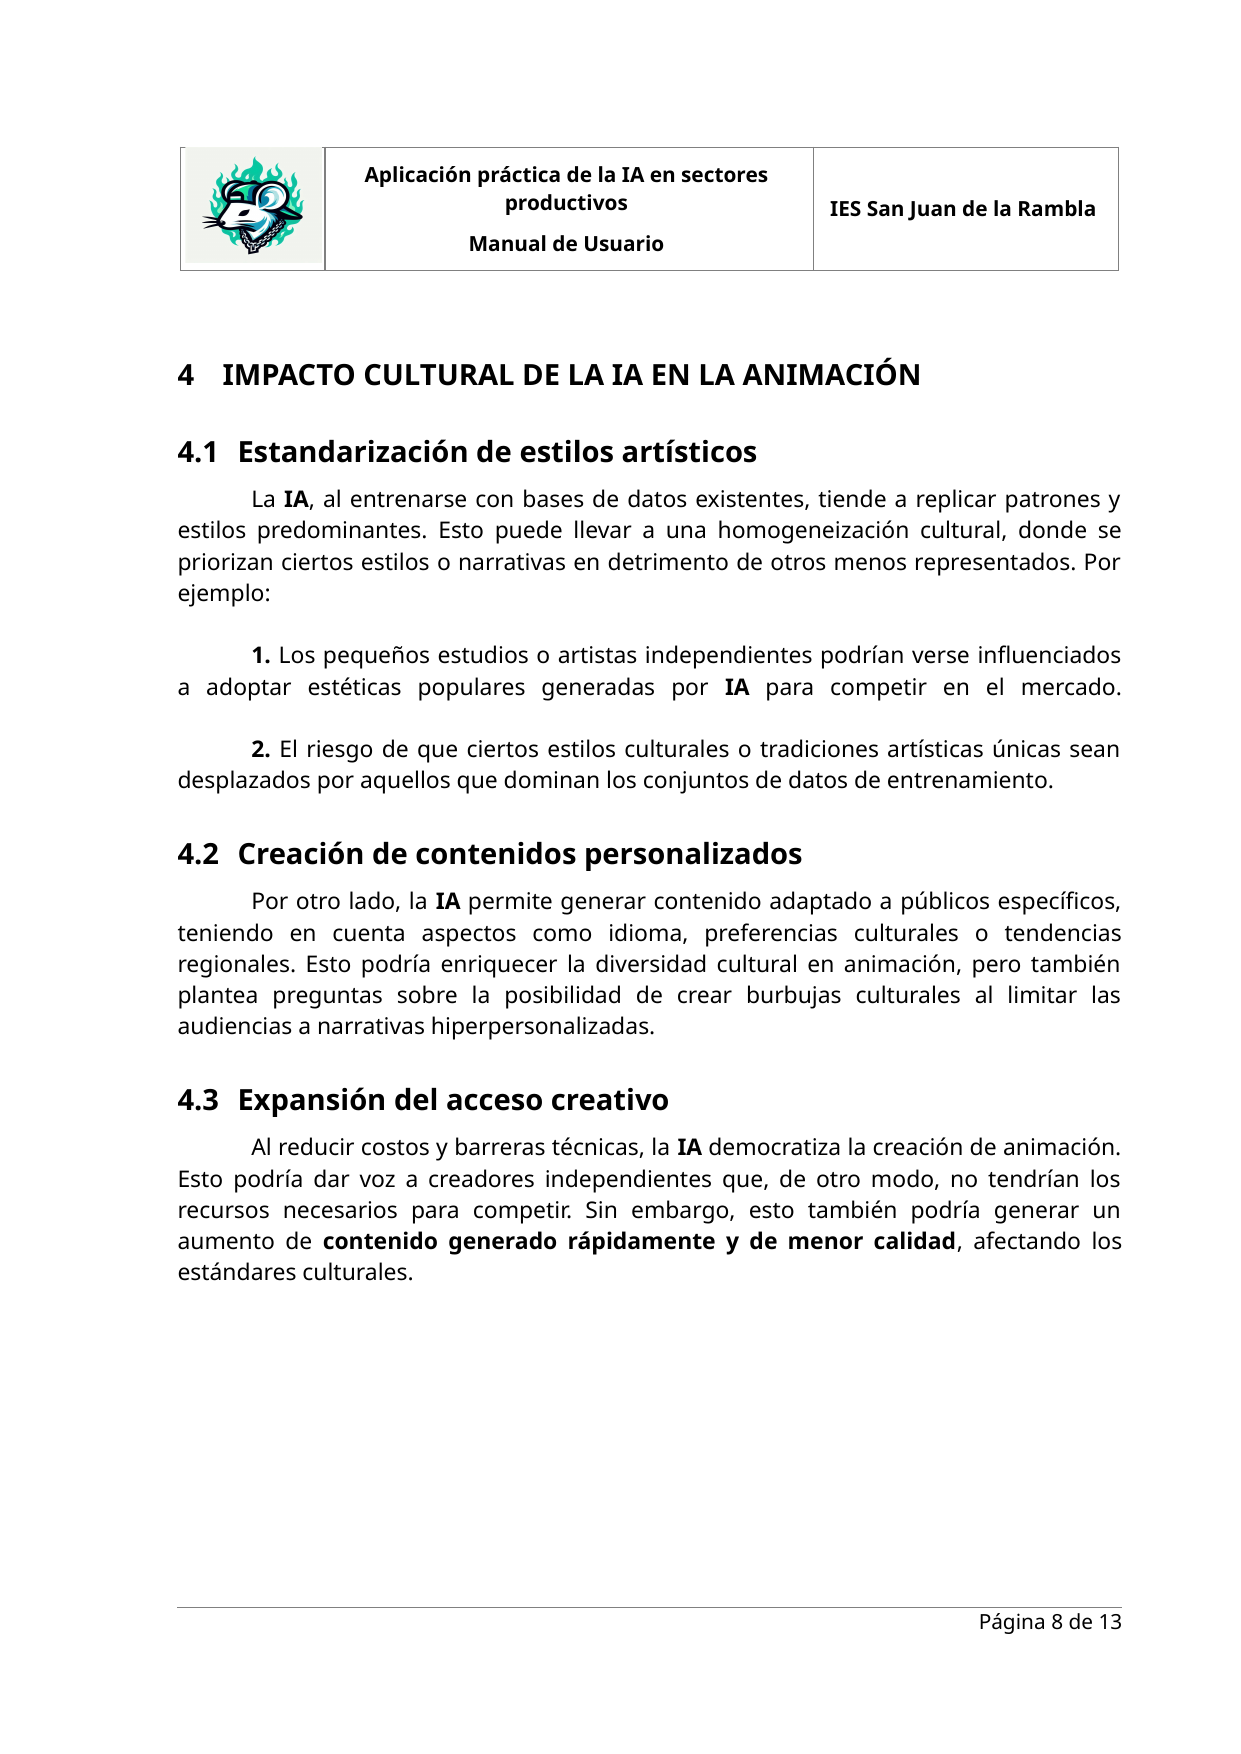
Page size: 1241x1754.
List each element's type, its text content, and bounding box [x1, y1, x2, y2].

text La IA, al entrenarse con bases de datos existentes, tiende a replicar patrones y estilos predominantes. Esto puede llevar a una homogeneización cultural, donde se priorizan ciertos estilos o narrativas en detrimento de otros menos representados. Por ejemplo: 1. Los pequeños estudios o artistas independientes podrían verse influenciados a adoptar estéticas populares generadas por IA para competir en el mercado. 2. El riesgo de que ciertos estilos culturales o tradiciones artísticas únicas sean desplazados por aquellos que dominan los conjuntos de datos de entrenamiento. [177, 483, 1122, 796]
text Al reducir costos y barreras técnicas, la IA democratiza la creación de animación. Esto podría dar voz a creadores independientes que, de otro modo, no tendrían los recursos necesarios para competir. Sin embargo, esto también podría generar un aumento de contenido generado rápidamente y de menor calidad, afectando los estándares culturales. [177, 1131, 1122, 1287]
picture [185, 147, 322, 263]
subtitle Expansión del acceso creativo [177, 1079, 1122, 1119]
subtitle IMPACTO CULTURAL DE LA IA EN LA ANIMACIÓN [177, 354, 1122, 393]
text Por otro lado, la IA permite generar contenido adaptado a públicos específicos, teniendo en cuenta aspectos como idioma, preferencias culturales o tendencias regionales. Esto podría enriquecer la diversidad cultural en animación, pero también plantea preguntas sobre la posibilidad de crear burbujas culturales al limitar las audiencias a narrativas hiperpersonalizadas. [177, 885, 1122, 1042]
subtitle Creación de contenidos personalizados [177, 833, 1122, 873]
subtitle Estandarización de estilos artísticos [177, 431, 1122, 471]
